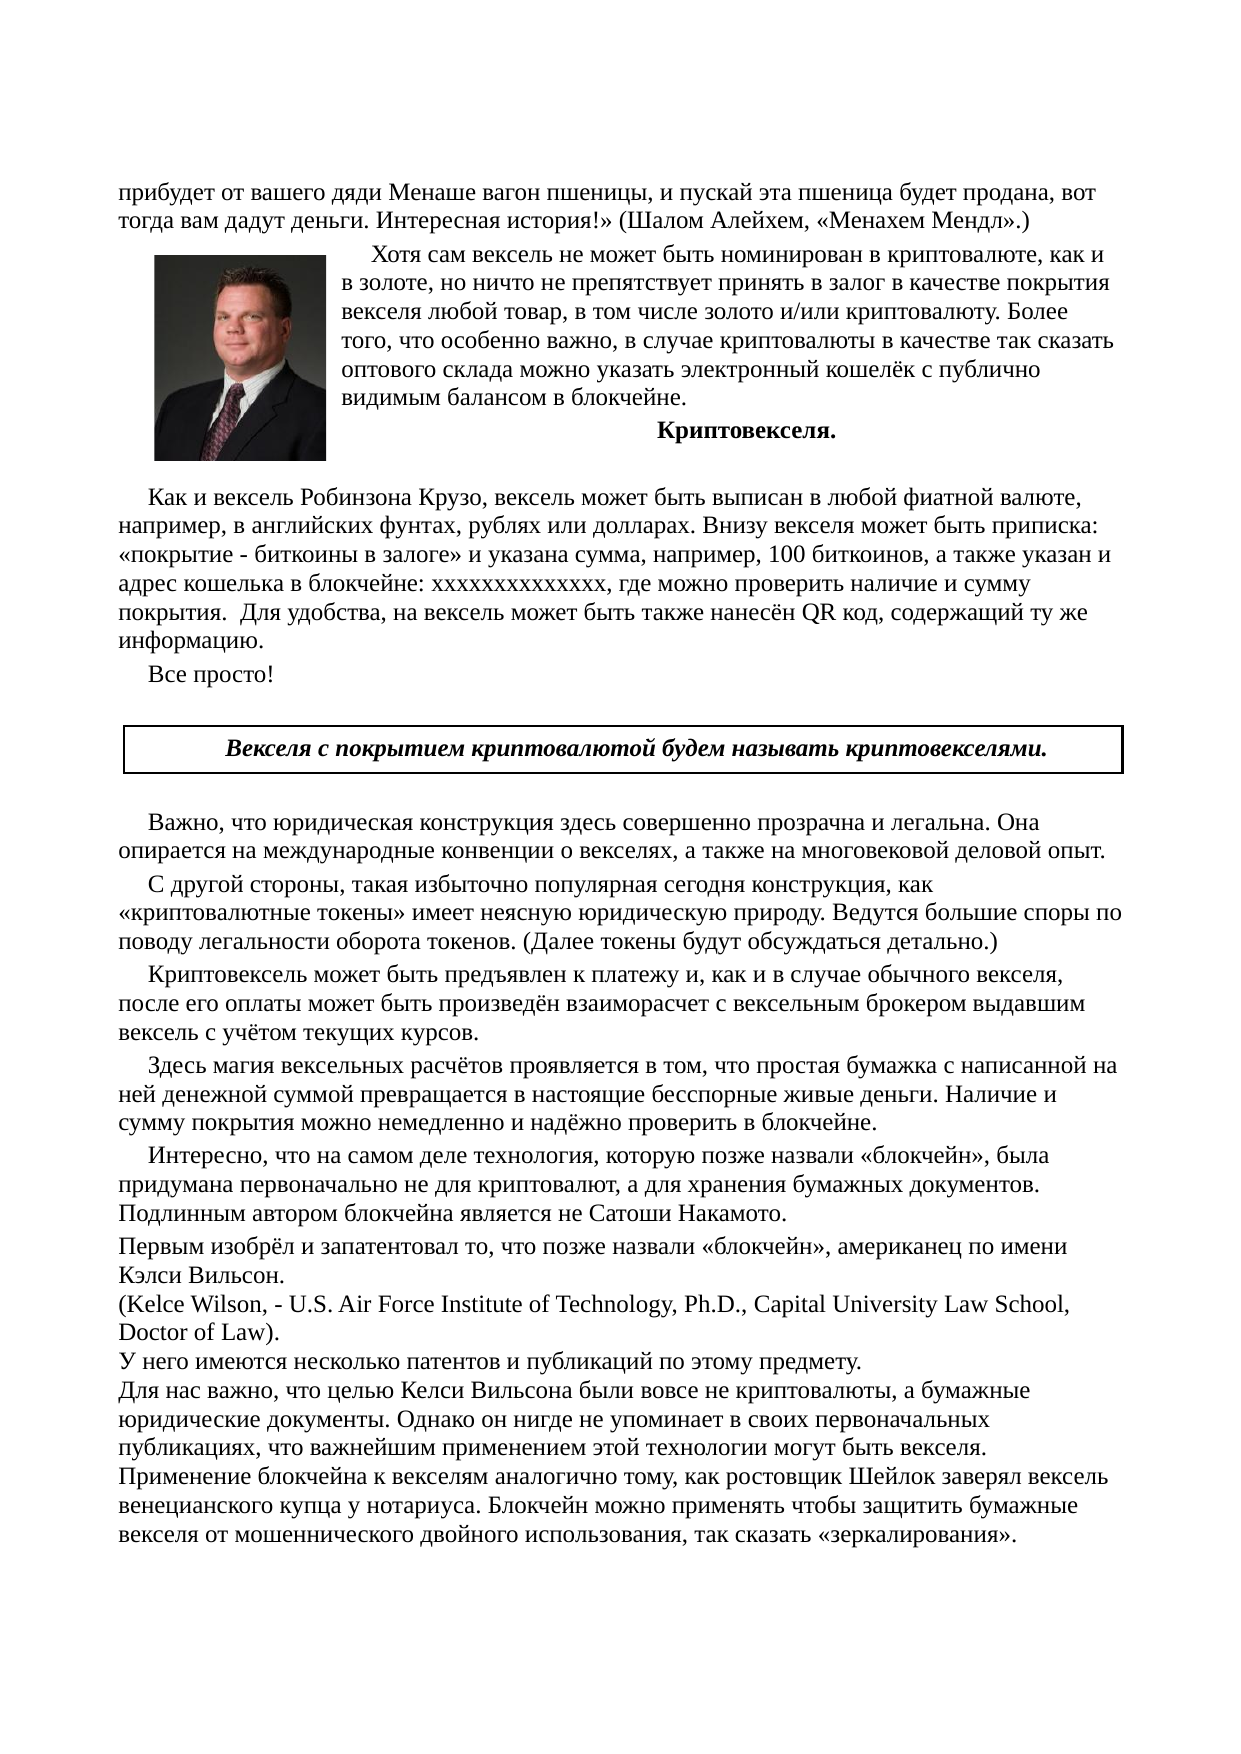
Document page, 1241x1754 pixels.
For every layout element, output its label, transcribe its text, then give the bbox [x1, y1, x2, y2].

text Здесь магия вексельных расчётов проявляется в том, что простая бумажка с написанной на ней денежной суммой превращается в настоящие бесспорные живые деньги. Наличие и сумму покрытия можно немедленно и надёжно проверить в блокчейне. [118, 1050, 1122, 1141]
text Как и вексель Робинзона Крузо, вексель может быть выписан в любой фиатной валюте, например, в английских фунтах, рублях или долларах. Внизу векселя может быть приписка: «покрытие - биткоины в залоге» и указана сумма, например, 100 биткоинов, а также указан и адрес кошелька в блокчейне: хххххххххххххх, где можно проверить наличие и сумму покрытия. Для удобства, на вексель может быть также нанесён QR код, содержащий ту же информацию. [118, 482, 1122, 659]
text У него имеются несколько патентов и публикаций по этому предмету. [118, 1346, 1122, 1375]
text Криптовексель может быть предъявлен к платежу и, как и в случае обычного векселя, после его оплаты может быть произведён взаиморасчет с вексельным брокером выдавшим вексель с учётом текущих курсов. [118, 959, 1122, 1050]
table_header Векселя с покрытием криптовалютой будем называть криптовекселями. [125, 727, 1121, 772]
text Первым изобрёл и запатентовал то, что позже назвали «блокчейн», американец по имени Кэлси Вильсон. [118, 1231, 1122, 1289]
text Важно, что юридическая конструкция здесь совершенно прозрачна и легальна. Она опирается на международные конвенции о векселях, а также на многовековой деловой опыт. [118, 807, 1122, 869]
text Для нас важно, что целью Келси Вильсона были вовсе не криптовалюты, а бумажные юридические документы. Однако он нигде не упоминает в своих первоначальных публикациях, что важнейшим применением этой технологии могут быть векселя. Применение блокчейна к векселям аналогично тому, как ростовщик Шейлок заверял вексель венецианского купца у нотариуса. Блокчейн можно применять чтобы защитить бумажные векселя от мошеннического двойного использования, так сказать «зеркалирования». [118, 1375, 1122, 1552]
text С другой стороны, такая избыточно популярная сегодня конструкция, как «криптовалютные токены» имеет неясную юридическую природу. Ведутся большие споры по поводу легальности оборота токенов. (Далее токены будут обсуждаться детально.) [118, 869, 1122, 959]
text прибудет от вашего дяди Менаше вагон пшеницы, и пускай эта пшеница будет продана, вот тогда вам дадут деньги. Интересная история!» (Шалом Алейхем, «Менахем Мендл».) [118, 177, 1122, 239]
text Хотя сам вексель не может быть номинирован в криптовалюте, как и в золоте, но ничто не препятствует принять в залог в качестве покрытия векселя любой товар, в том числе золото и/или криптовалюту. Более того, что особенно важно, в случае криптовалюты в качестве так сказать оптового склада можно указать электронный кошелёк с публично видимым балансом в блокчейне. [118, 239, 1122, 416]
text Криптовекселя. [341, 416, 1122, 449]
picture [154, 255, 327, 461]
text Все просто! [118, 659, 1122, 692]
text Интересно, что на самом деле технология, которую позже назвали «блокчейн», была придумана первоначально не для криптовалют, а для хранения бумажных документов. Подлинным автором блокчейна является не Сатоши Накамото. [118, 1141, 1122, 1231]
text [118, 416, 139, 449]
text (Kelce Wilson, - U.S. Air Force Institute of Technology, Ph.D., Capital University Law School, Doctor of Law). [118, 1289, 1122, 1346]
